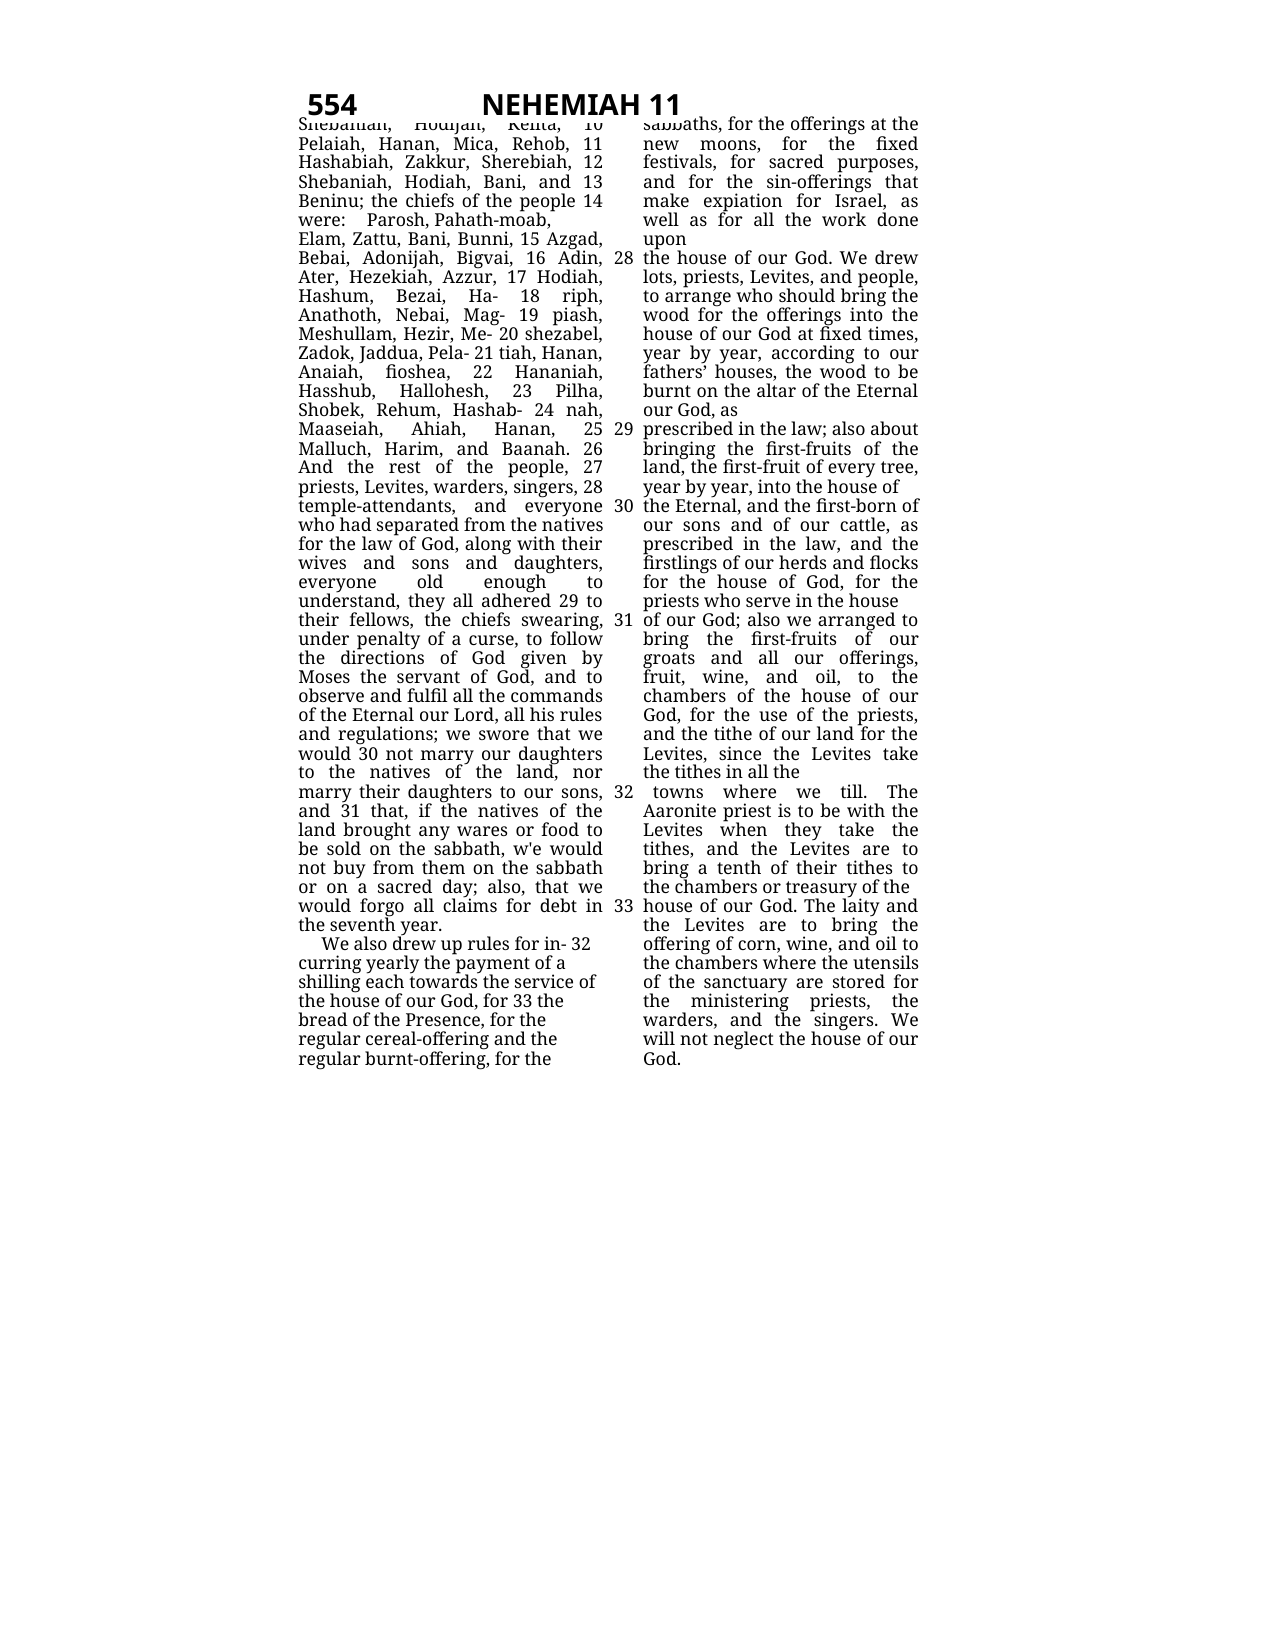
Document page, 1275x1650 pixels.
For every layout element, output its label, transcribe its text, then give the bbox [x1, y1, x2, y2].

list the house of our God. We drew lots, priests, Levites, and people, to arrange who should bring the wood for the offerings into the house of our God at fixed times, year by year, ac­cording to our fathers’ houses, the wood to be burnt on the altar of the Eternal our God, as [614, 249, 919, 421]
list house of our God. The laity and the Levites are to bring the offering of corn, wine, and oil to the chambers where the uten­sils of the sanctuary are stored for the ministering priests, the warders, and the singers. We will not neglect the house of our God. [614, 897, 919, 1069]
list the Eternal, and the first-born of our sons and of our cattle, as prescribed in the law, and the firstlings of our herds and flocks for the house of God, for the priests who serve in the house [614, 497, 919, 611]
text sabbaths, for the offerings at the new moons, for the fixed festivals, for sacred purposes, and for the sin-offerings that make expiation for Israel, as well as for all the work done upon [643, 116, 919, 249]
list prescribed in the law; also about bringing the first-fruits of the land, the first-fruit of every tree, year by year, into the house of [614, 421, 919, 497]
list towns where we till. The Aaronite priest is to be with the Levites when they take the tithes, and the Levites are to bring a tenth of their tithes to the chambers or treasury of the [614, 783, 919, 897]
list of our God; also we arranged to bring the first-fruits of our groats and all our offerings, fruit, wine, and oil, to the chambers of the house of our God, for the use of the priests, and the tithe of our land for the Levites, since the Levites take the tithes in all the [614, 611, 919, 783]
text Shebaniah, Hodijah, Kelita, 10 Pelaiah, Hanan, Mica, Rehob, 11 Hashabiah, Zakkur, Sherebiah, 12 Shebaniah, Hodiah, Bani, and 13 Beninu; the chiefs of the people 14 were: Parosh, Pahath-moab, [298, 116, 603, 230]
text We also drew up rules for in- 32 curring yearly the payment of a shilling each towards the service of the house of our God, for 33 the bread of the Presence, for the regular cereal-offering and the regular burnt-offering, for the [298, 935, 603, 1069]
text Elam, Zattu, Bani, Bunni, 15 Azgad, Bebai, Adonijah, Bigvai, 16 Adin, Ater, Hezekiah, Azzur, 17 Hodiah, Hashum, Bezai, Ha- 18 riph, Anathoth, Nebai, Mag- 19 piash, Meshullam, Hezir, Me- 20 shezabel, Zadok, Jaddua, Pela- 21 tiah, Hanan, Anaiah, fioshea, 22 Hananiah, Hasshub, Hallohesh, 23 Pilha, Shobek, Rehum, Hashab- 24 nah, Maaseiah, Ahiah, Hanan, 25 Malluch, Harim, and Baanah. 26 And the rest of the people, 27 priests, Levites, warders, singers, 28 temple-attendants, and everyone who had separated from the na­tives for the law of God, along with their wives and sons and daughters, everyone old enough to understand, they all adhered 29 to their fellows, the chiefs swear­ing, under penalty of a curse, to follow the directions of God given by Moses the servant of God, and to observe and fulfil all the commands of the Eternal our Lord, all his rules and regu­lations; we swore that we would 30 not marry our daughters to the natives of the land, nor marry their daughters to our sons, and 31 that, if the natives of the land brought any wares or food to be sold on the sabbath, w'e would not buy from them on the sab­bath or on a sacred day; also, that we would forgo all claims for debt in the seventh year. [298, 230, 603, 935]
